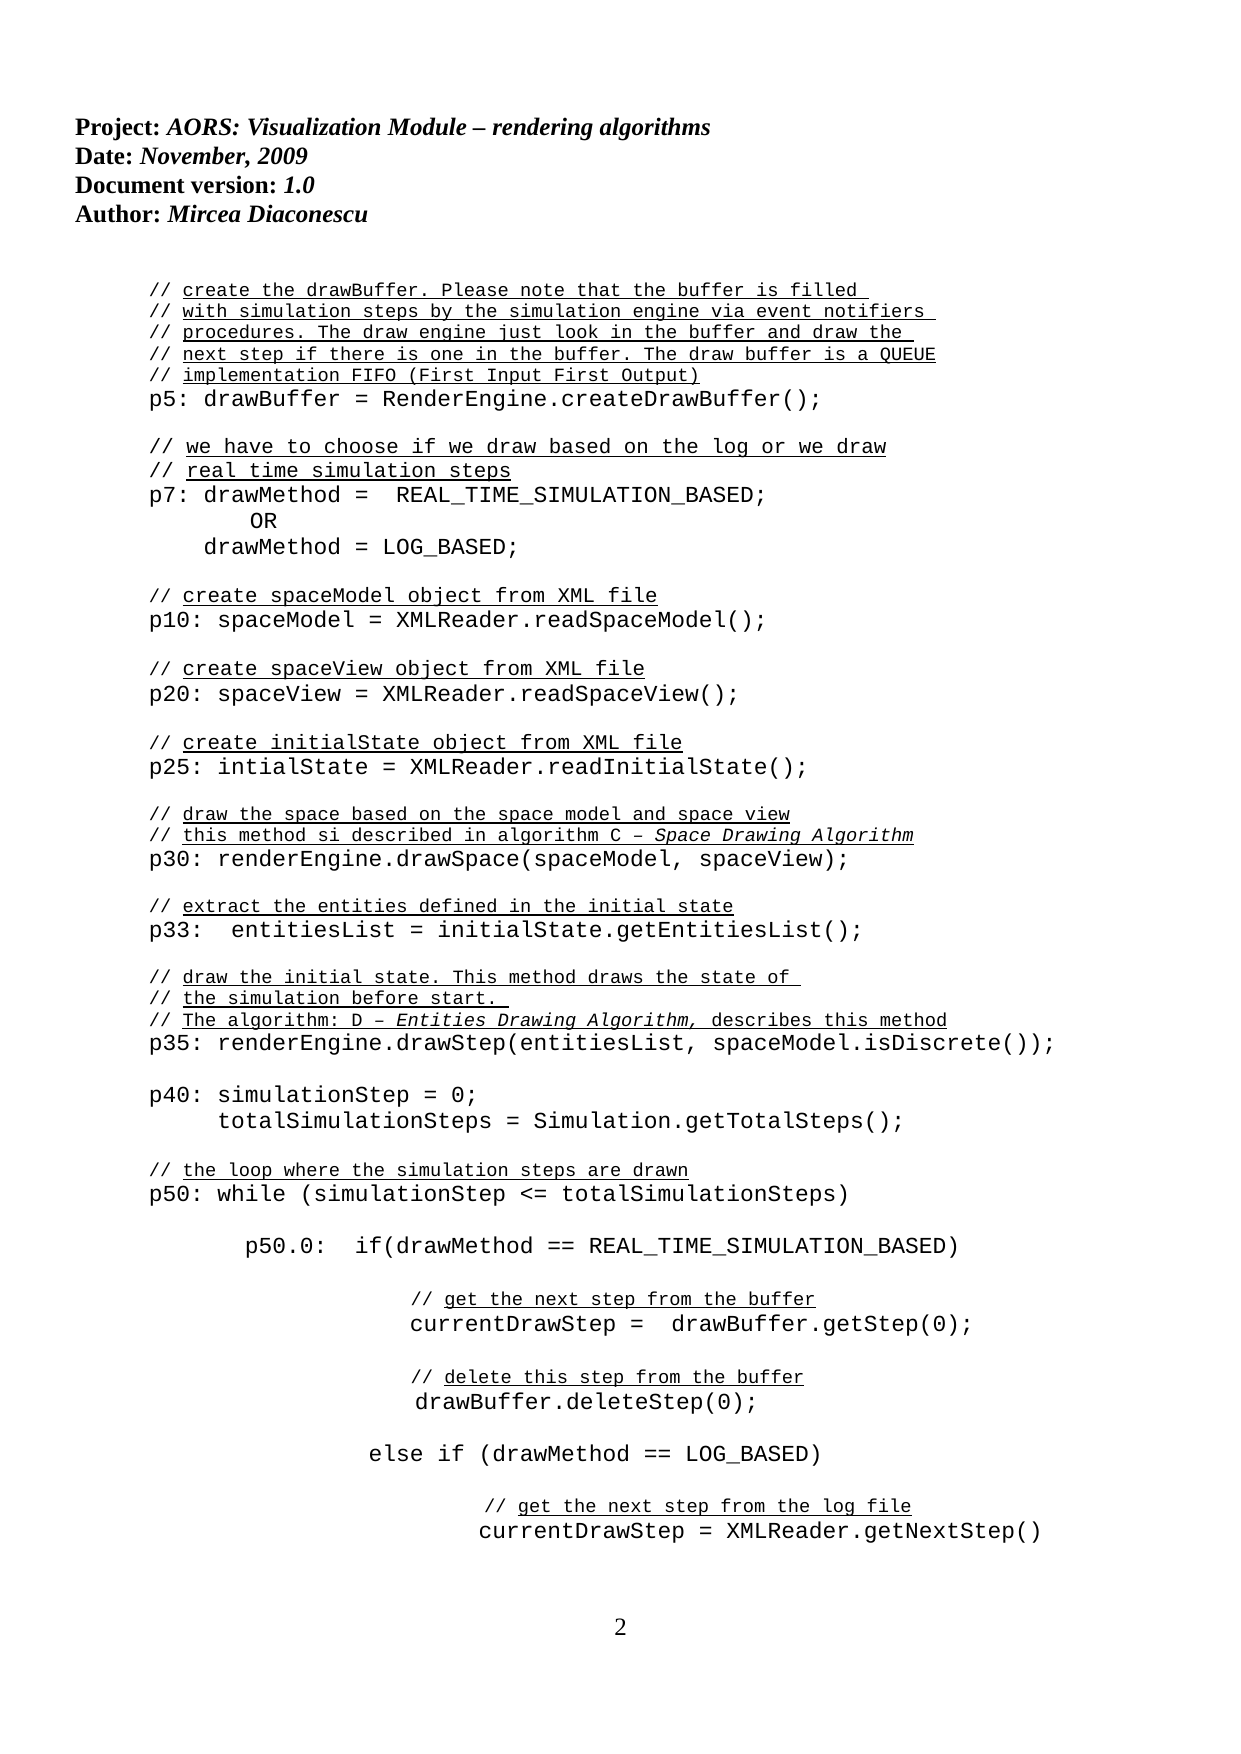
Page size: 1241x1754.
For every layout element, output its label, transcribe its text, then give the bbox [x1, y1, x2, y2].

text // create initialState object from XML file [148, 732, 1166, 755]
text p40: simulationStep = 0; [148, 1083, 1166, 1109]
text // the loop where the simulation steps are drawn [148, 1161, 1166, 1182]
text // get the next step from the buffer [148, 1286, 1166, 1312]
text // extract the entities defined in the initial state [148, 897, 1166, 918]
text p30: renderEngine.drawSpace(spaceModel, spaceView); [148, 847, 1166, 873]
text // The algorithm: D – Entities Drawing Algorithm, describes this method [148, 1010, 1166, 1032]
text currentDrawStep = XMLReader.getNextStep() [148, 1520, 1166, 1546]
text p33: entitiesList = initialState.getEntitiesList(); [148, 918, 1166, 944]
text totalSimulationSteps = Simulation.getTotalSteps(); [148, 1109, 1166, 1135]
text p50.0: if(drawMethod == REAL_TIME_SIMULATION_BASED) [148, 1234, 1166, 1260]
text p25: intialState = XMLReader.readInitialState(); [148, 755, 1166, 781]
text // draw the space based on the space model and space view [148, 805, 1166, 826]
text drawMethod = LOG_BASED; [148, 536, 1166, 562]
text // create spaceView object from XML file [148, 658, 1166, 682]
text p50: while (simulationStep <= totalSimulationSteps) [148, 1182, 1166, 1208]
text // implementation FIFO (First Input First Output) [148, 366, 1166, 387]
text // create spaceModel object from XML file [148, 585, 1166, 609]
text p10: spaceModel = XMLReader.readSpaceModel(); [148, 609, 1166, 635]
text // we have to choose if we draw based on the log or we draw [148, 436, 1166, 460]
text // procedures. The draw engine just look in the buffer and draw the [148, 323, 1166, 344]
text else if (drawMethod == LOG_BASED) [148, 1442, 1166, 1468]
text drawBuffer.deleteStep(0); [148, 1390, 1166, 1416]
text p7: drawMethod = REAL_TIME_SIMULATION_BASED; [148, 484, 1166, 510]
text p35: renderEngine.drawStep(entitiesList, spaceModel.isDiscrete()); [148, 1032, 1166, 1057]
text // the simulation before start. [148, 989, 1166, 1010]
text // delete this step from the buffer [148, 1364, 1166, 1390]
text p5: drawBuffer = RenderEngine.createDrawBuffer(); [148, 387, 1166, 413]
text currentDrawStep = drawBuffer.getStep(0); [148, 1312, 1166, 1338]
text // with simulation steps by the simulation engine via event notifiers [148, 302, 1166, 323]
text OR [148, 510, 1166, 536]
text // next step if there is one in the buffer. The draw buffer is a QUEUE [148, 344, 1166, 366]
text // real time simulation steps [148, 460, 1166, 484]
text // create the drawBuffer. Please note that the buffer is filled [148, 281, 1166, 302]
text // get the next step from the log file [148, 1494, 1166, 1520]
text p20: spaceView = XMLReader.readSpaceView(); [148, 682, 1166, 708]
text // this method si described in algorithm C – Space Drawing Algorithm [148, 826, 1166, 847]
text // draw the initial state. This method draws the state of [148, 968, 1166, 989]
